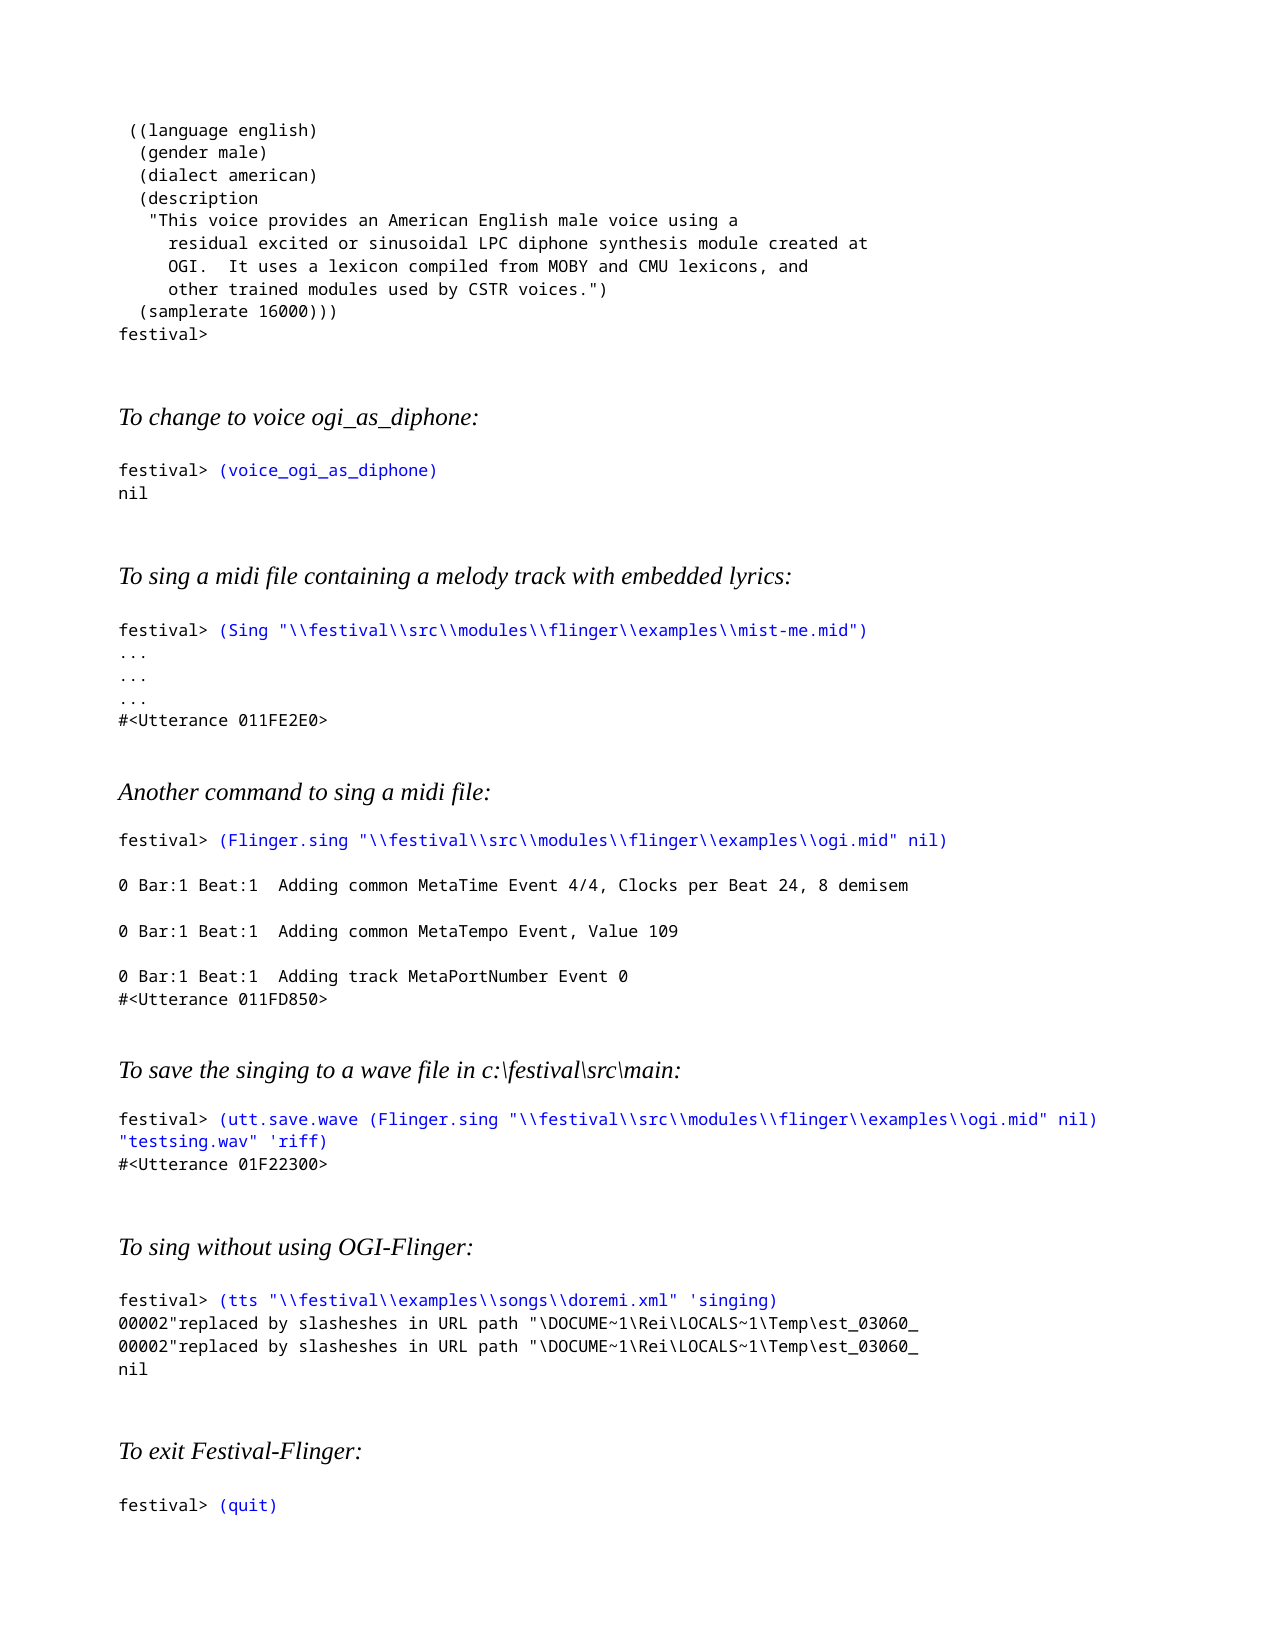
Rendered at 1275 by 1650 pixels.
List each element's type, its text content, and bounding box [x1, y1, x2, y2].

text (dialect american) [118, 163, 1157, 186]
text 0 Bar:1 Beat:1 Adding common MetaTime Event 4/4, Clocks per Beat 24, 8 demisem [118, 874, 1157, 897]
text ... [118, 663, 1157, 686]
text To save the singing to a wave file in c:\festival\src\main: [118, 1056, 1157, 1084]
text 0 Bar:1 Beat:1 Adding common MetaTempo Event, Value 109 [118, 919, 1157, 942]
text festival> (tts "\\festival\\examples\\songs\\doremi.xml" 'singing) [118, 1289, 1157, 1312]
text #<Utterance 011FE2E0> [118, 709, 1157, 732]
text ... [118, 641, 1157, 663]
text festival> (utt.save.wave (Flinger.sing "\\festival\\src\\modules\\flinger\\examples\\ogi.mid" nil) "testsing.wav" 'riff) [118, 1107, 1157, 1152]
text To sing a midi file containing a melody track with embedded lyrics: [118, 561, 1157, 590]
text festival> (Sing "\\festival\\src\\modules\\flinger\\examples\\mist-me.mid") [118, 618, 1157, 641]
text (samplerate 16000))) [118, 300, 1157, 322]
text To exit Festival-Flinger: [118, 1436, 1157, 1465]
text 00002"replaced by slasheshes in URL path "\DOCUME~1\Rei\LOCALS~1\Temp\est_03060_ [118, 1312, 1157, 1334]
text #<Utterance 011FD850> [118, 987, 1157, 1010]
text festival> (voice_ogi_as_diphone) [118, 459, 1157, 482]
text #<Utterance 01F22300> [118, 1152, 1157, 1175]
text Another command to sing a midi file: [118, 777, 1157, 806]
text other trained modules used by CSTR voices.") [118, 277, 1157, 300]
text ... [118, 686, 1157, 709]
text To change to voice ogi_as_diphone: [118, 402, 1157, 431]
text (description [118, 186, 1157, 209]
text "This voice provides an American English male voice using a [118, 209, 1157, 232]
text ((language english) [118, 118, 1157, 141]
text OGI. It uses a lexicon compiled from MOBY and CMU lexicons, and [118, 254, 1157, 277]
text 0 Bar:1 Beat:1 Adding track MetaPortNumber Event 0 [118, 965, 1157, 987]
text (gender male) [118, 141, 1157, 163]
text festival> (Flinger.sing "\\festival\\src\\modules\\flinger\\examples\\ogi.mid" nil) [118, 828, 1157, 851]
text nil [118, 482, 1157, 504]
text To sing without using OGI-Flinger: [118, 1232, 1157, 1261]
text festival> (quit) [118, 1493, 1157, 1516]
text nil [118, 1357, 1157, 1380]
text residual excited or sinusoidal LPC diphone synthesis module created at [118, 232, 1157, 254]
text 00002"replaced by slasheshes in URL path "\DOCUME~1\Rei\LOCALS~1\Temp\est_03060_ [118, 1334, 1157, 1357]
text festival> [118, 322, 1157, 345]
